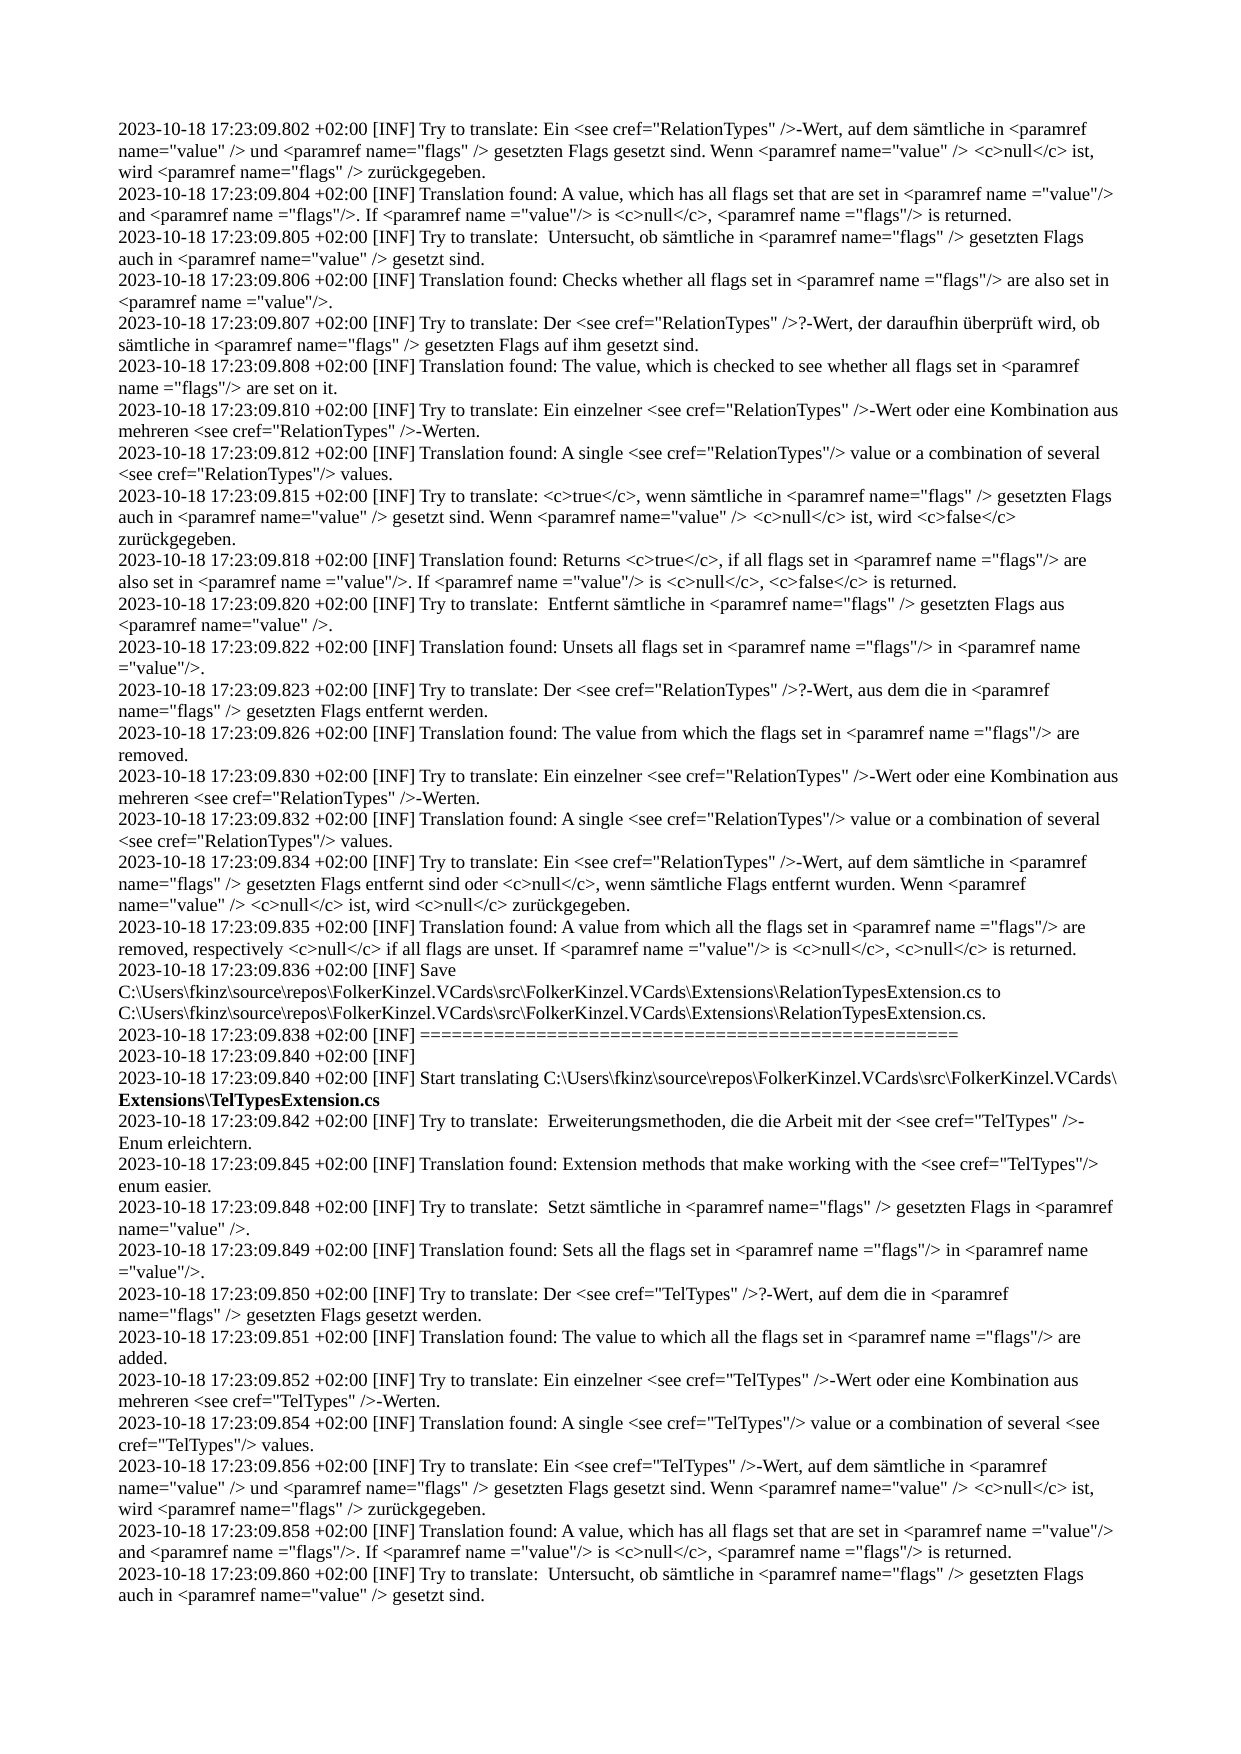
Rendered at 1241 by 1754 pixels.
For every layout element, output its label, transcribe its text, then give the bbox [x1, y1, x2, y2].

text 2023-10-18 17:23:09.806 +02:00 [INF] Translation found: Checks whether all flags set in <paramref name ="flags"/> are also set in <paramref name ="value"/>. [118, 269, 1122, 312]
text 2023-10-18 17:23:09.804 +02:00 [INF] Translation found: A value, which has all flags set that are set in <paramref name ="value"/> and <paramref name ="flags"/>. If <paramref name ="value"/> is <c>null</c>, <paramref name ="flags"/> is returned. [118, 183, 1122, 226]
text 2023-10-18 17:23:09.860 +02:00 [INF] Try to translate: Untersucht, ob sämtliche in <paramref name="flags" /> gesetzten Flags auch in <paramref name="value" /> gesetzt sind. [118, 1563, 1122, 1606]
text 2023-10-18 17:23:09.854 +02:00 [INF] Translation found: A single <see cref="TelTypes"/> value or a combination of several <see cref="TelTypes"/> values. [118, 1412, 1122, 1455]
text 2023-10-18 17:23:09.851 +02:00 [INF] Translation found: The value to which all the flags set in <paramref name ="flags"/> are added. [118, 1326, 1122, 1369]
text 2023-10-18 17:23:09.842 +02:00 [INF] Try to translate: Erweiterungsmethoden, die die Arbeit mit der <see cref="TelTypes" />-Enum erleichtern. [118, 1110, 1122, 1153]
text 2023-10-18 17:23:09.834 +02:00 [INF] Try to translate: Ein <see cref="RelationTypes" />-Wert, auf dem sämtliche in <paramref name="flags" /> gesetzten Flags entfernt sind oder <c>null</c>, wenn sämtliche Flags entfernt wurden. Wenn <paramref name="value" /> <c>null</c> ist, wird <c>null</c> zurückgegeben. [118, 851, 1122, 916]
text 2023-10-18 17:23:09.810 +02:00 [INF] Try to translate: Ein einzelner <see cref="RelationTypes" />-Wert oder eine Kombination aus mehreren <see cref="RelationTypes" />-Werten. [118, 398, 1122, 442]
text 2023-10-18 17:23:09.807 +02:00 [INF] Try to translate: Der <see cref="RelationTypes" />?-Wert, der daraufhin überprüft wird, ob sämtliche in <paramref name="flags" /> gesetzten Flags auf ihm gesetzt sind. [118, 312, 1122, 355]
text 2023-10-18 17:23:09.840 +02:00 [INF] [118, 1045, 1122, 1067]
text 2023-10-18 17:23:09.852 +02:00 [INF] Try to translate: Ein einzelner <see cref="TelTypes" />-Wert oder eine Kombination aus mehreren <see cref="TelTypes" />-Werten. [118, 1369, 1122, 1412]
text 2023-10-18 17:23:09.818 +02:00 [INF] Translation found: Returns <c>true</c>, if all flags set in <paramref name ="flags"/> are also set in <paramref name ="value"/>. If <paramref name ="value"/> is <c>null</c>, <c>false</c> is returned. [118, 549, 1122, 592]
text 2023-10-18 17:23:09.823 +02:00 [INF] Try to translate: Der <see cref="RelationTypes" />?-Wert, aus dem die in <paramref name="flags" /> gesetzten Flags entfernt werden. [118, 679, 1122, 722]
text 2023-10-18 17:23:09.820 +02:00 [INF] Try to translate: Entfernt sämtliche in <paramref name="flags" /> gesetzten Flags aus <paramref name="value" />. [118, 592, 1122, 636]
text 2023-10-18 17:23:09.805 +02:00 [INF] Try to translate: Untersucht, ob sämtliche in <paramref name="flags" /> gesetzten Flags auch in <paramref name="value" /> gesetzt sind. [118, 226, 1122, 269]
text 2023-10-18 17:23:09.840 +02:00 [INF] Start translating C:\Users\fkinz\source\repos\FolkerKinzel.VCards\src\FolkerKinzel.VCards\Extensions\TelTypesExtension.cs [118, 1067, 1122, 1110]
text 2023-10-18 17:23:09.832 +02:00 [INF] Translation found: A single <see cref="RelationTypes"/> value or a combination of several <see cref="RelationTypes"/> values. [118, 808, 1122, 851]
text 2023-10-18 17:23:09.836 +02:00 [INF] Save C:\Users\fkinz\source\repos\FolkerKinzel.VCards\src\FolkerKinzel.VCards\Extensions\RelationTypesExtension.cs to C:\Users\fkinz\source\repos\FolkerKinzel.VCards\src\FolkerKinzel.VCards\Extensions\RelationTypesExtension.cs. [118, 959, 1122, 1024]
text 2023-10-18 17:23:09.856 +02:00 [INF] Try to translate: Ein <see cref="TelTypes" />-Wert, auf dem sämtliche in <paramref name="value" /> und <paramref name="flags" /> gesetzten Flags gesetzt sind. Wenn <paramref name="value" /> <c>null</c> ist, wird <paramref name="flags" /> zurückgegeben. [118, 1455, 1122, 1520]
text 2023-10-18 17:23:09.838 +02:00 [INF] =================================================== [118, 1024, 1122, 1045]
text 2023-10-18 17:23:09.826 +02:00 [INF] Translation found: The value from which the flags set in <paramref name ="flags"/> are removed. [118, 722, 1122, 765]
text 2023-10-18 17:23:09.849 +02:00 [INF] Translation found: Sets all the flags set in <paramref name ="flags"/> in <paramref name ="value"/>. [118, 1239, 1122, 1282]
text 2023-10-18 17:23:09.830 +02:00 [INF] Try to translate: Ein einzelner <see cref="RelationTypes" />-Wert oder eine Kombination aus mehreren <see cref="RelationTypes" />-Werten. [118, 765, 1122, 808]
text 2023-10-18 17:23:09.850 +02:00 [INF] Try to translate: Der <see cref="TelTypes" />?-Wert, auf dem die in <paramref name="flags" /> gesetzten Flags gesetzt werden. [118, 1282, 1122, 1326]
text 2023-10-18 17:23:09.858 +02:00 [INF] Translation found: A value, which has all flags set that are set in <paramref name ="value"/> and <paramref name ="flags"/>. If <paramref name ="value"/> is <c>null</c>, <paramref name ="flags"/> is returned. [118, 1520, 1122, 1563]
text 2023-10-18 17:23:09.815 +02:00 [INF] Try to translate: <c>true</c>, wenn sämtliche in <paramref name="flags" /> gesetzten Flags auch in <paramref name="value" /> gesetzt sind. Wenn <paramref name="value" /> <c>null</c> ist, wird <c>false</c> zurückgegeben. [118, 485, 1122, 549]
text 2023-10-18 17:23:09.845 +02:00 [INF] Translation found: Extension methods that make working with the <see cref="TelTypes"/> enum easier. [118, 1153, 1122, 1196]
text 2023-10-18 17:23:09.848 +02:00 [INF] Try to translate: Setzt sämtliche in <paramref name="flags" /> gesetzten Flags in <paramref name="value" />. [118, 1196, 1122, 1239]
text 2023-10-18 17:23:09.812 +02:00 [INF] Translation found: A single <see cref="RelationTypes"/> value or a combination of several <see cref="RelationTypes"/> values. [118, 442, 1122, 485]
text 2023-10-18 17:23:09.835 +02:00 [INF] Translation found: A value from which all the flags set in <paramref name ="flags"/> are removed, respectively <c>null</c> if all flags are unset. If <paramref name ="value"/> is <c>null</c>, <c>null</c> is returned. [118, 916, 1122, 959]
text 2023-10-18 17:23:09.808 +02:00 [INF] Translation found: The value, which is checked to see whether all flags set in <paramref name ="flags"/> are set on it. [118, 355, 1122, 398]
text 2023-10-18 17:23:09.802 +02:00 [INF] Try to translate: Ein <see cref="RelationTypes" />-Wert, auf dem sämtliche in <paramref name="value" /> und <paramref name="flags" /> gesetzten Flags gesetzt sind. Wenn <paramref name="value" /> <c>null</c> ist, wird <paramref name="flags" /> zurückgegeben. [118, 118, 1122, 183]
text 2023-10-18 17:23:09.822 +02:00 [INF] Translation found: Unsets all flags set in <paramref name ="flags"/> in <paramref name ="value"/>. [118, 636, 1122, 679]
